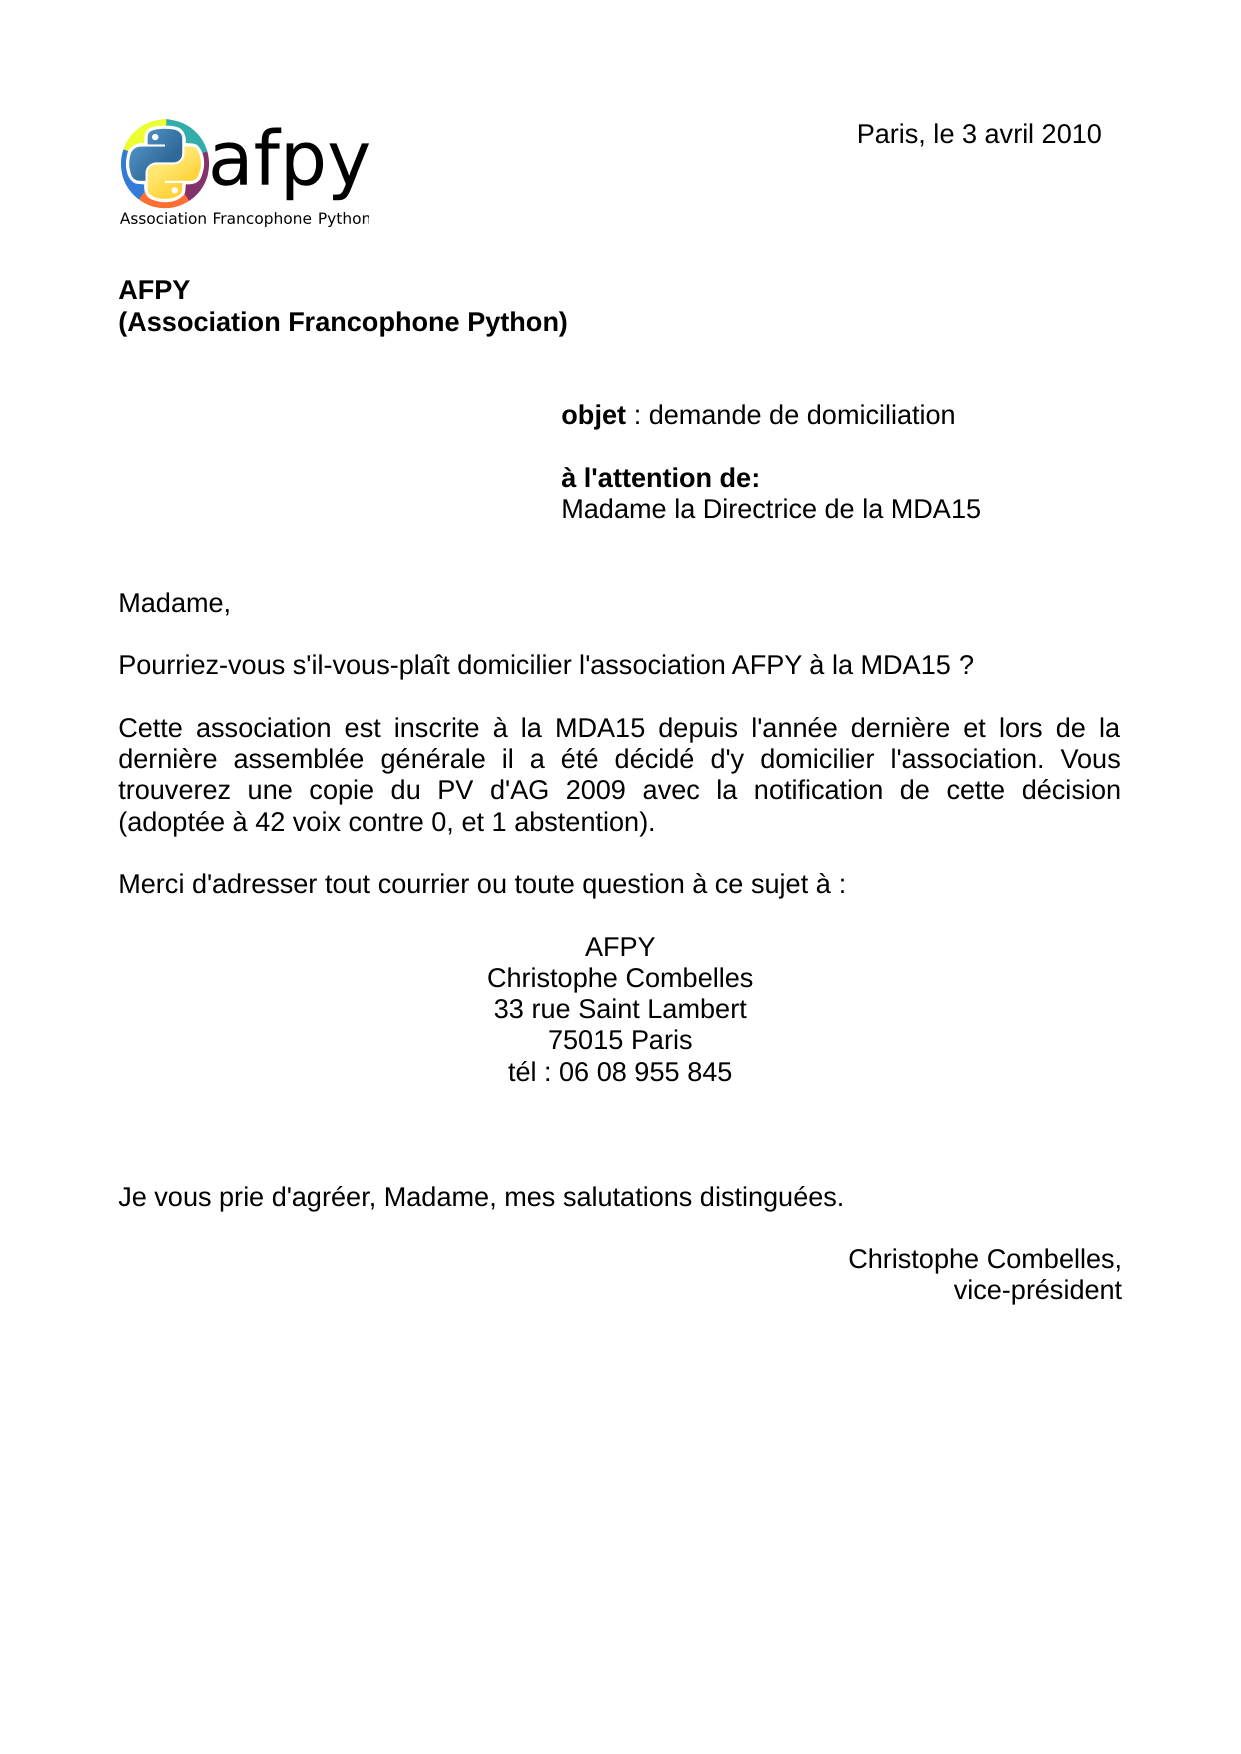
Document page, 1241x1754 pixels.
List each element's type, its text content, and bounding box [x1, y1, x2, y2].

text tél : 06 08 955 845 [118, 1056, 1122, 1087]
text AFPY [118, 274, 1122, 306]
text Madame, [118, 587, 1122, 618]
text (Association Francophone Python) [118, 306, 1122, 337]
text Merci d'adresser tout courrier ou toute question à ce sujet à : [118, 868, 1122, 899]
text objet : demande de domiciliation [118, 399, 1122, 431]
text Madame la Directrice de la MDA15 [118, 493, 1122, 524]
text Pourriez-vous s'il-vous-plaît domicilier l'association AFPY à la MDA15 ? [118, 649, 1122, 681]
text Christophe Combelles, [118, 1243, 1122, 1274]
text 33 rue Saint Lambert [118, 993, 1122, 1024]
text vice-président [118, 1274, 1122, 1306]
text à l'attention de: [118, 462, 1122, 493]
text Cette association est inscrite à la MDA15 depuis l'année dernière et lors de la dernière assemblée générale il a été décidé d'y domicilier l'association. Vous trouverez une copie du PV d'AG 2009 avec la notification de cette décision (adoptée à 42 voix contre 0, et 1 abstention). [118, 712, 1122, 837]
picture [120, 119, 369, 227]
text Christophe Combelles [118, 962, 1122, 993]
text 75015 Paris [118, 1024, 1122, 1056]
text Paris, le 3 avril 2010 [118, 118, 1122, 149]
text AFPY [118, 931, 1122, 962]
text Je vous prie d'agréer, Madame, mes salutations distinguées. [118, 1181, 1122, 1212]
